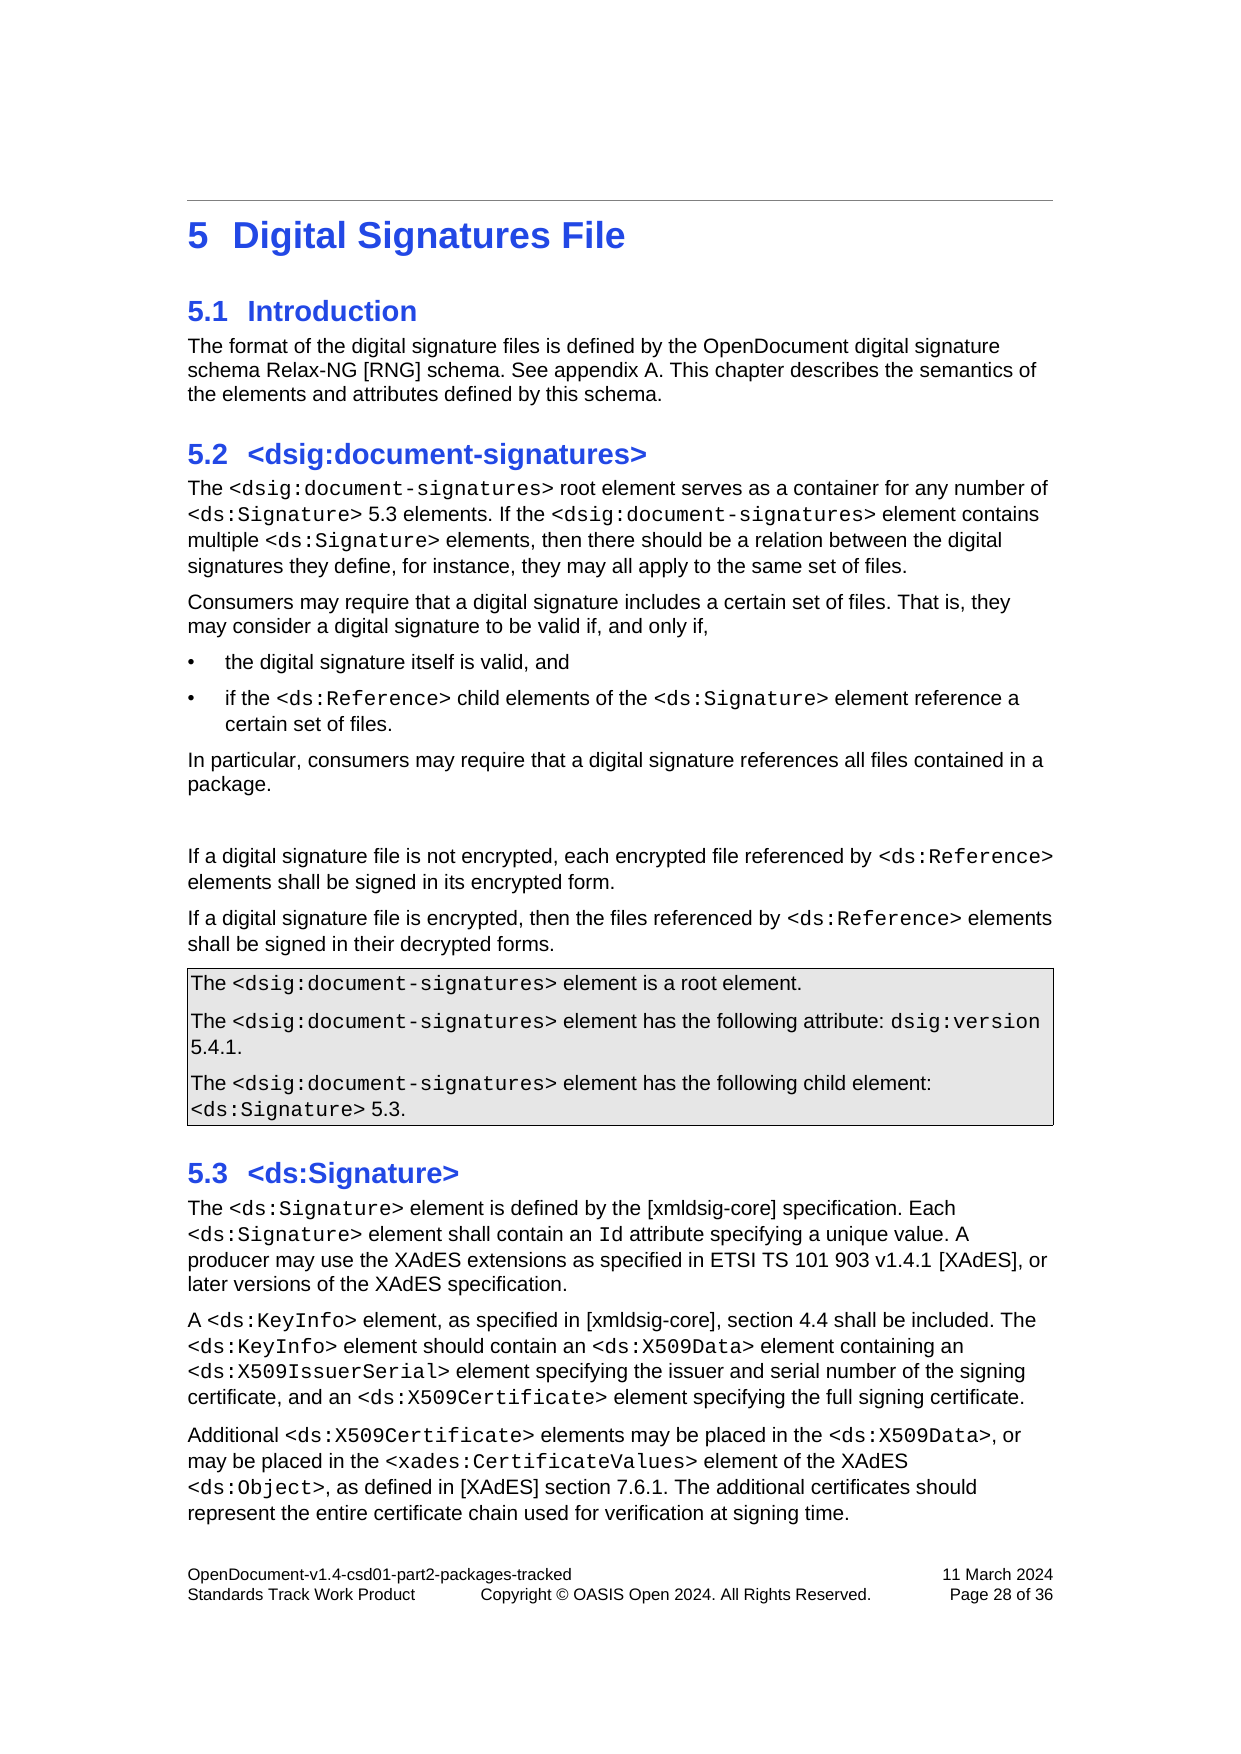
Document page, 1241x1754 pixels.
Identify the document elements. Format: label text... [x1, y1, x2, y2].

subtitle Introduction [187, 294, 1053, 328]
list the digital signature itself is valid, and [187, 650, 1053, 674]
subtitle <dsig:document-signatures> [187, 437, 1053, 470]
list if the <ds:Reference> child elements of the <ds:Signature> element reference a certain set of files. [187, 686, 1053, 736]
text The <dsig:document-signatures> root element serves as a container for any number of <ds:Signature> 5.3 elements. If the <dsig:document-signatures> element contains multiple <ds:Signature> elements, then there should be a relation between the digital signatures they define, for instance, they may all apply to the same set of files. [187, 476, 1053, 578]
text If a digital signature file is not encrypted, each encrypted file referenced by <ds:Reference> elements shall be signed in its encrypted form. [187, 844, 1053, 894]
text If a digital signature file is encrypted, then the files referenced by <ds:Reference> elements shall be signed in their decrypted forms. [187, 906, 1053, 956]
text Additional <ds:X509Certificate> elements may be placed in the <ds:X509Data>, or may be placed in the <xades:CertificateValues> element of the XAdES <ds:Object>, as defined in [XAdES] section 7.6.1. The additional certificates should represent the entire certificate chain used for verification at signing time. [187, 1423, 1053, 1524]
list The <dsig:document-signatures> element has the following attribute: dsig:version 5.4.1. [188, 1006, 1053, 1058]
list The <dsig:document-signatures> element has the following child element: <ds:Signature> 5.3. [188, 1067, 1053, 1125]
subtitle Digital Signatures File [187, 201, 1053, 257]
text The format of the digital signature files is defined by the OpenDocument digital signature schema Relax-NG [RNG] schema. See appendix A. This chapter describes the semantics of the elements and attributes defined by this schema. [187, 334, 1053, 406]
text In particular, consumers may require that a digital signature references all files contained in a package. [187, 748, 1053, 796]
text Consumers may require that a digital signature includes a certain set of files. That is, they may consider a digital signature to be valid if, and only if, [187, 590, 1053, 638]
text A <ds:KeyInfo> element, as specified in [xmldsig-core], section 4.4 shall be included. The <ds:KeyInfo> element should contain an <ds:X509Data> element containing an <ds:X509IssuerSerial> element specifying the issuer and serial number of the signing certificate, and an <ds:X509Certificate> element specifying the full signing certificate. [187, 1308, 1053, 1411]
subtitle <ds:Signature> [187, 1156, 1053, 1190]
text The <ds:Signature> element is defined by the [xmldsig-core] specification. Each <ds:Signature> element shall contain an Id attribute specifying a unique value. A producer may use the XAdES extensions as specified in ETSI TS 101 903 v1.4.1 [XAdES], or later versions of the XAdES specification. [187, 1196, 1053, 1296]
list The <dsig:document-signatures> element is a root element. [188, 969, 1053, 997]
